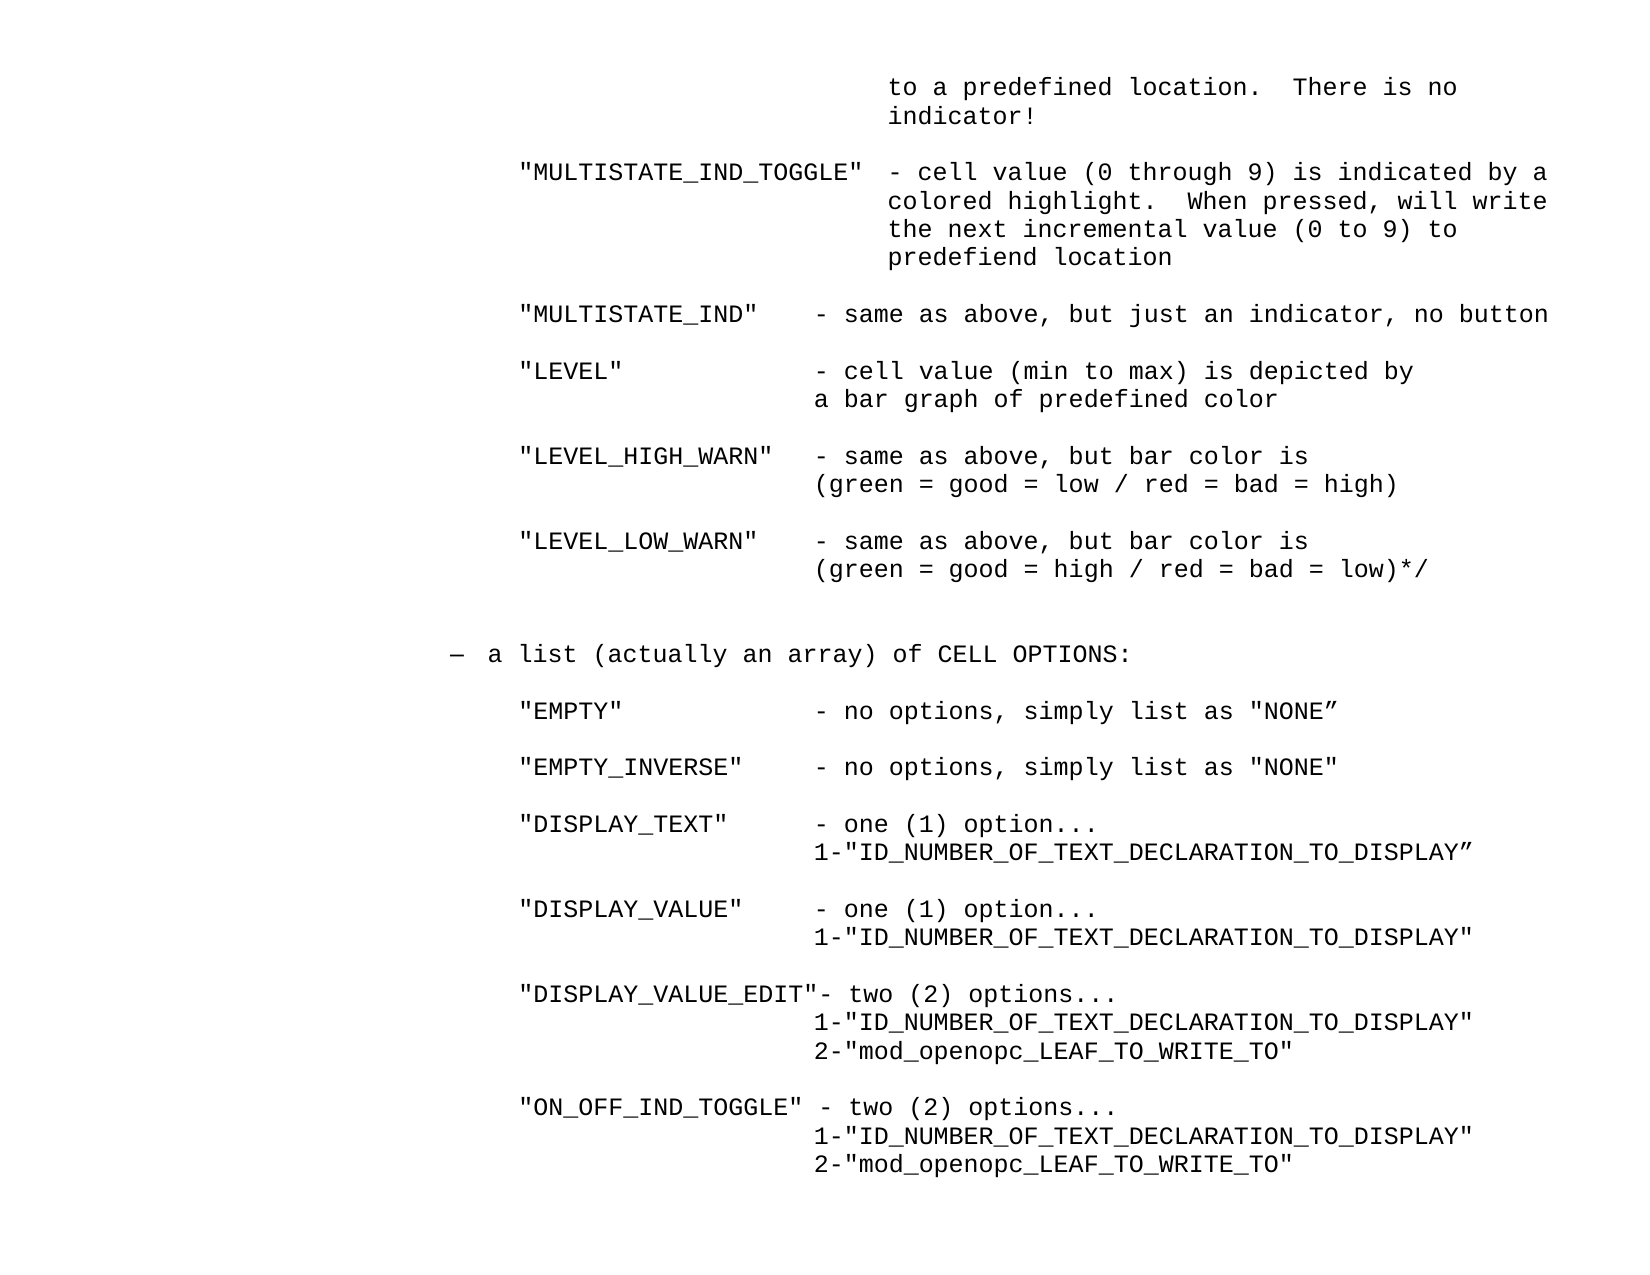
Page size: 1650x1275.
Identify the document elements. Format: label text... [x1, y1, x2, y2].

text 1-"ID_NUMBER_OF_TEXT_DECLARATION_TO_DISPLAY" [75, 1123, 1575, 1152]
text "DISPLAY_VALUE_EDIT"- two (2) options... [75, 982, 1575, 1010]
text "EMPTY_INVERSE" - no options, simply list as "NONE" [75, 755, 1575, 783]
text a bar graph of predefined color [75, 387, 1575, 415]
text (green = good = high / red = bad = low)*/ [75, 557, 1575, 585]
text 2-"mod_openopc_LEAF_TO_WRITE_TO" [75, 1152, 1575, 1180]
text 1-"ID_NUMBER_OF_TEXT_DECLARATION_TO_DISPLAY" [75, 925, 1575, 953]
text 1-"ID_NUMBER_OF_TEXT_DECLARATION_TO_DISPLAY" [75, 1010, 1575, 1038]
text "MULTISTATE_IND" - same as above, but just an indicator, no button [75, 302, 1575, 330]
text "ON_OFF_IND_TOGGLE" - two (2) options... [75, 1095, 1575, 1123]
text "MULTISTATE_IND_TOGGLE" - cell value (0 through 9) is indicated by a colored highlight. When pressed, will write the next incremental value (0 to 9) to predefiend location [75, 160, 1575, 273]
text "LEVEL" - cell value (min to max) is depicted by [75, 358, 1575, 387]
text "DISPLAY_VALUE" - one (1) option... [75, 897, 1575, 925]
text "LEVEL_LOW_WARN" - same as above, but bar color is [75, 528, 1575, 557]
text 2-"mod_openopc_LEAF_TO_WRITE_TO" [75, 1038, 1575, 1067]
text (green = good = low / red = bad = high) [75, 472, 1575, 500]
text 1-"ID_NUMBER_OF_TEXT_DECLARATION_TO_DISPLAY” [75, 840, 1575, 868]
text "EMPTY" - no options, simply list as "NONE” [75, 698, 1575, 727]
text "LEVEL_HIGH_WARN" - same as above, but bar color is [75, 443, 1575, 472]
text "DISPLAY_TEXT" - one (1) option... [75, 812, 1575, 840]
list a list (actually an array) of CELL OPTIONS: [450, 642, 1575, 670]
text to a predefined location. There is no indicator! [75, 75, 1575, 132]
